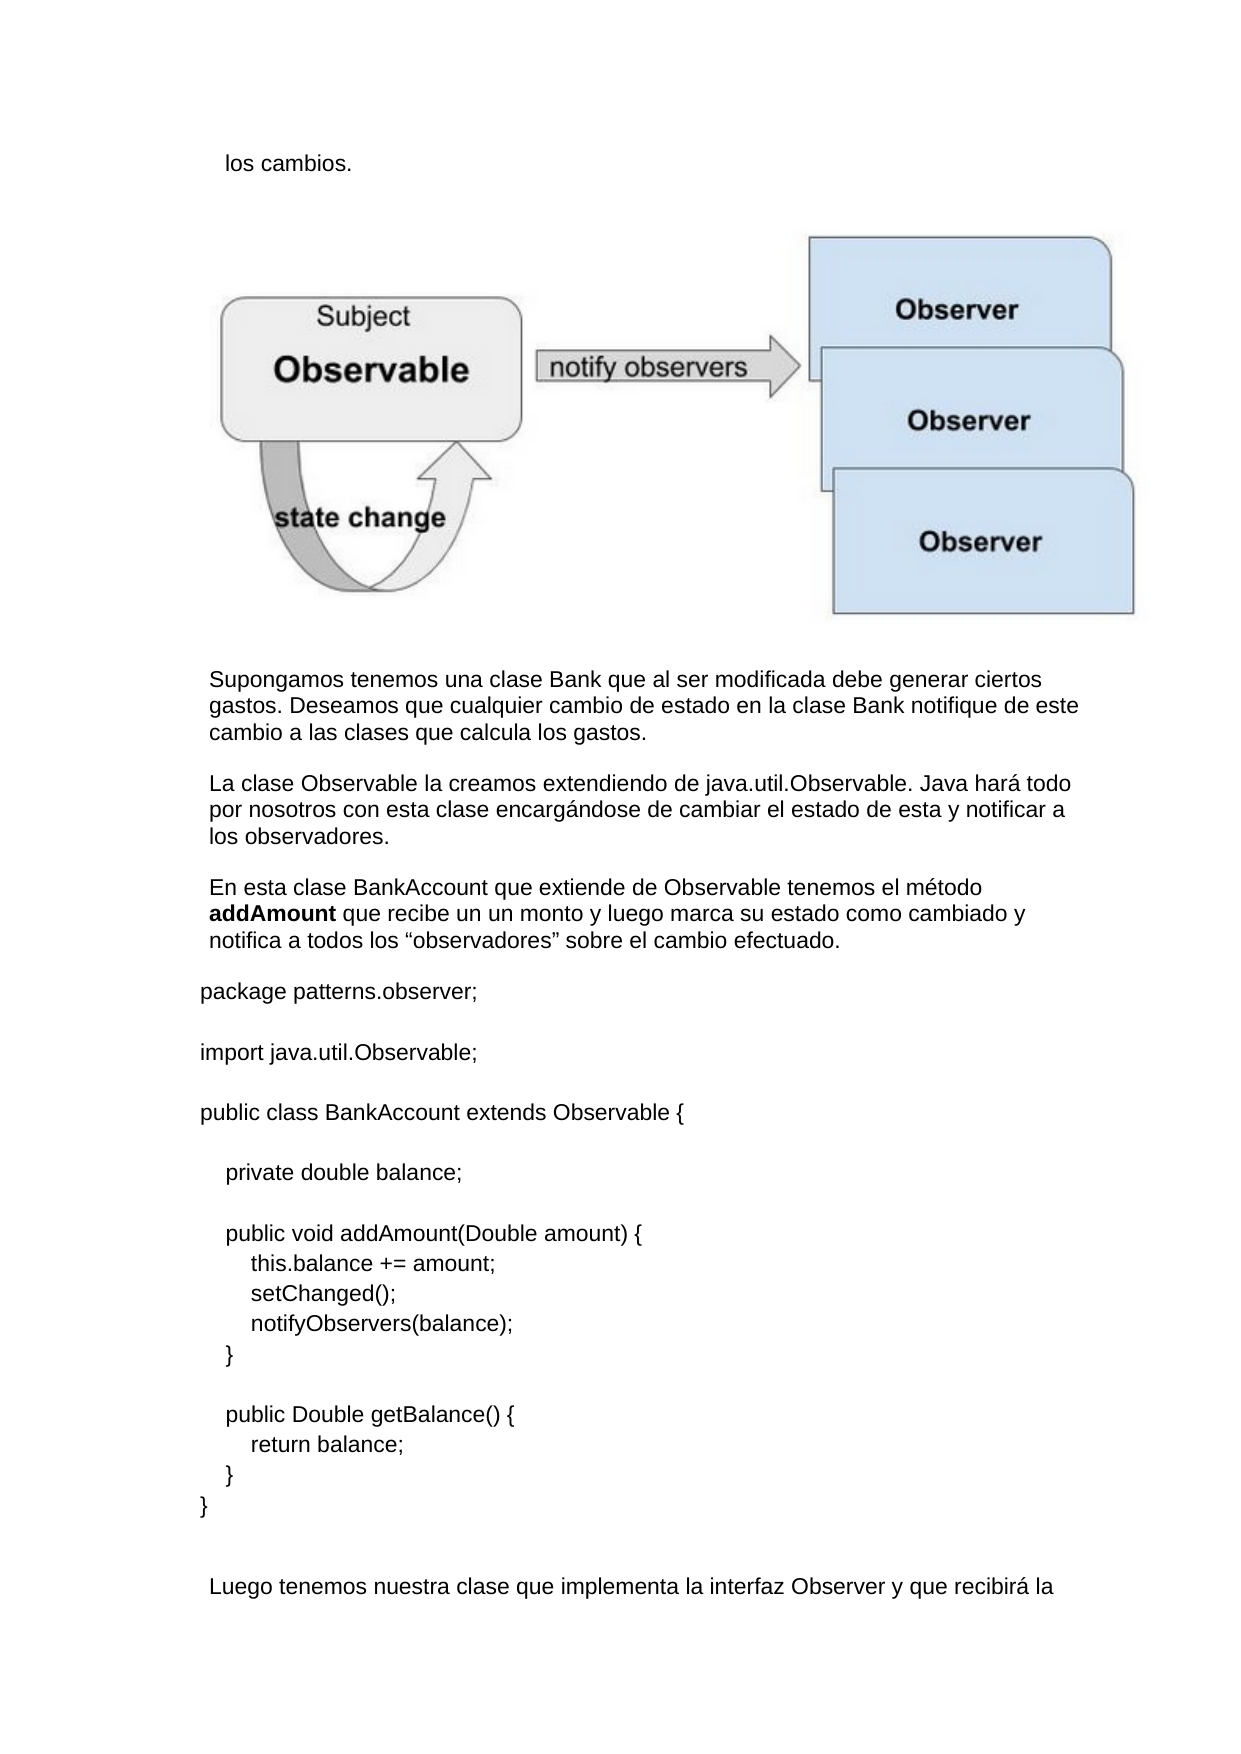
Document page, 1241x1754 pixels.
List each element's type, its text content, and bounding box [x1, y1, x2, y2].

text Luego tenemos nuestra clase que implementa la interfaz Observer y que recibirá la [209, 1573, 1090, 1599]
picture [208, 201, 1150, 641]
text En esta clase BankAccount que extiende de Observable tenemos el método addAmount que recibe un un monto y luego marca su estado como cambiado y notifica a todos los “observadores” sobre el cambio efectuado. [209, 874, 1090, 953]
table_header package patterns.observer; import java.util.Observable; public class BankAccount extends Observable { private double balance; public void addAmount(Double amount) { this.balance += amount; setChanged(); notifyObservers(balance); } public Double getBalance() { return balance; } } [200, 978, 762, 1548]
table_header [150, 978, 200, 1548]
text La clase Observable la creamos extendiendo de java.util.Observable. Java hará todo por nosotros con esta clase encargándose de cambiar el estado de esta y notificar a los observadores. [209, 770, 1090, 849]
list los cambios. [187, 150, 1090, 176]
text Supongamos tenemos una clase Bank que al ser modificada debe generar ciertos gastos. Deseamos que cualquier cambio de estado en la clase Bank notifique de este cambio a las clases que calcula los gastos. [209, 666, 1090, 745]
